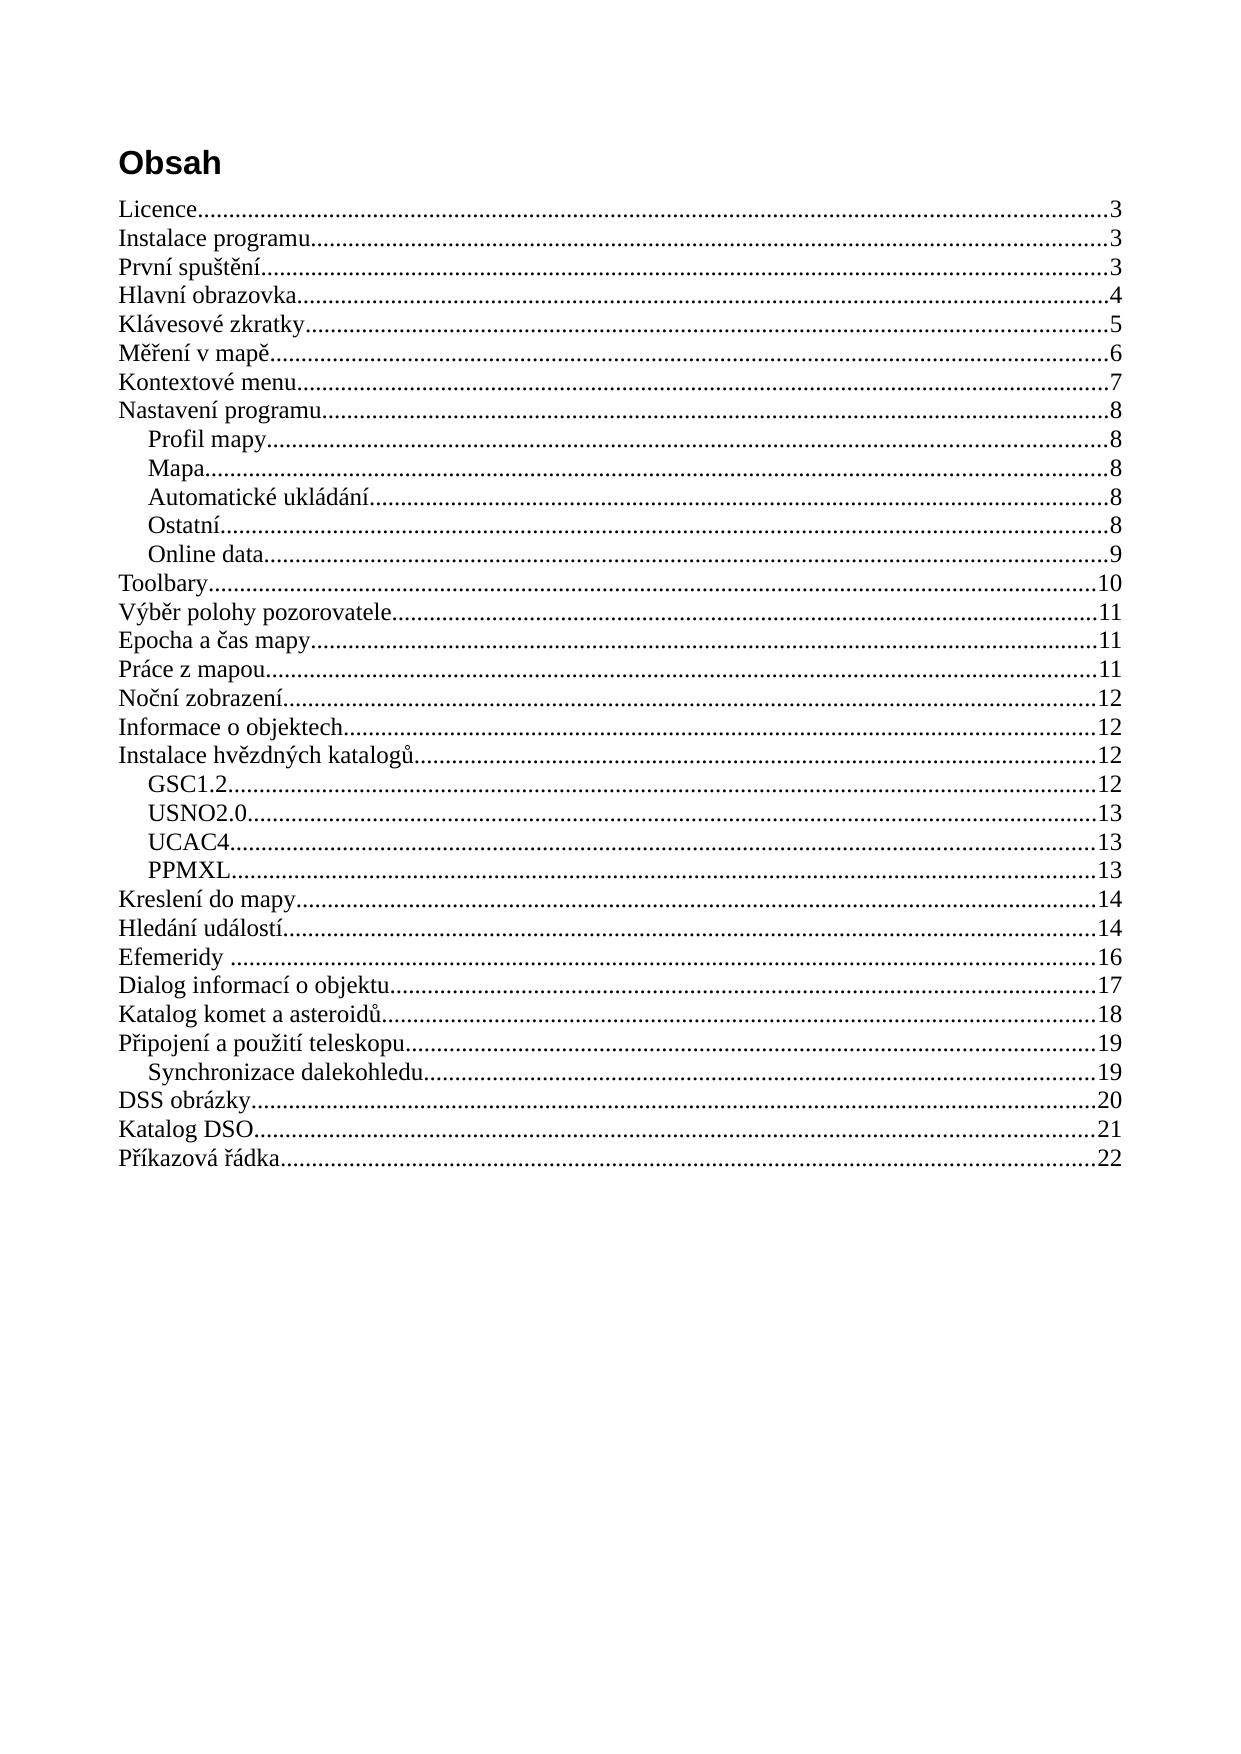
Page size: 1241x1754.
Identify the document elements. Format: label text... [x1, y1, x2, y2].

text Nastavení programu 8 [118, 395, 1122, 424]
text Výběr polohy pozorovatele 11 [118, 597, 1122, 625]
text Mapa 8 [148, 453, 1122, 482]
text GSC1.2 12 [148, 769, 1122, 798]
text Noční zobrazení 12 [118, 683, 1122, 712]
text DSS obrázky 20 [118, 1085, 1122, 1114]
text UCAC4 13 [148, 827, 1122, 855]
text Toolbary 10 [118, 568, 1122, 597]
text Připojení a použití teleskopu 19 [118, 1028, 1122, 1057]
text Informace o objektech 12 [118, 712, 1122, 740]
text Synchronizace dalekohledu 19 [148, 1057, 1122, 1085]
text Instalace hvězdných katalogů 12 [118, 740, 1122, 769]
subtitle Obsah [118, 143, 1122, 182]
text Online data 9 [148, 539, 1122, 568]
text Licence 3 [118, 194, 1122, 223]
text Kontextové menu 7 [118, 367, 1122, 395]
text Ostatní 8 [148, 510, 1122, 539]
text Profil mapy 8 [148, 424, 1122, 453]
text USNO2.0 13 [148, 798, 1122, 827]
text Klávesové zkratky 5 [118, 309, 1122, 338]
text Měření v mapě 6 [118, 338, 1122, 367]
text Hlavní obrazovka 4 [118, 280, 1122, 309]
text Kreslení do mapy 14 [118, 884, 1122, 913]
text Automatické ukládání 8 [148, 482, 1122, 510]
text Epocha a čas mapy 11 [118, 625, 1122, 654]
text První spuštění 3 [118, 252, 1122, 280]
text Práce z mapou 11 [118, 654, 1122, 683]
text PPMXL 13 [148, 855, 1122, 884]
text Efemeridy 16 [118, 942, 1122, 970]
text Katalog DSO 21 [118, 1114, 1122, 1143]
text Katalog komet a asteroidů 18 [118, 999, 1122, 1028]
text Hledání událostí 14 [118, 913, 1122, 942]
text Instalace programu 3 [118, 223, 1122, 252]
text Příkazová řádka 22 [118, 1143, 1122, 1172]
text Dialog informací o objektu 17 [118, 970, 1122, 999]
